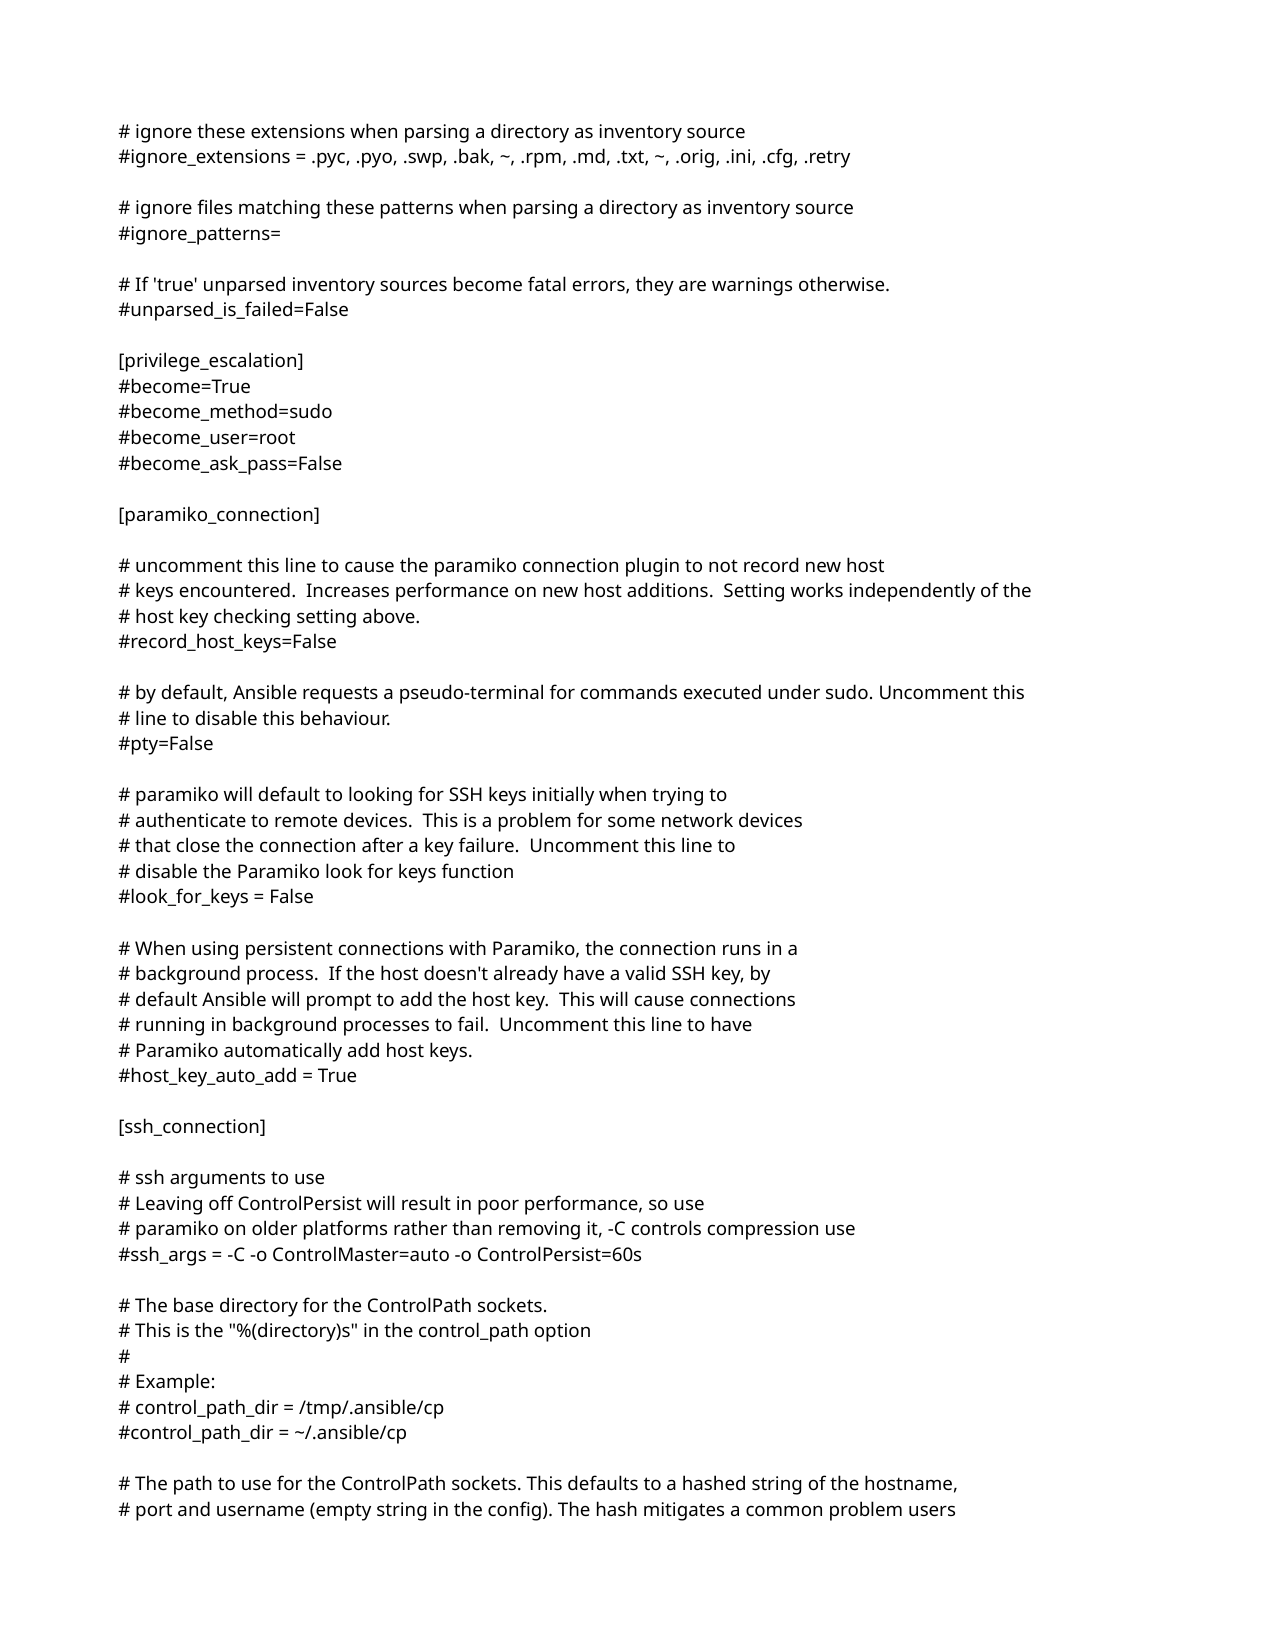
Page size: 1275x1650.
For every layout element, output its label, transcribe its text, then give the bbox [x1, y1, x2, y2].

text # When using persistent connections with Paramiko, the connection runs in a [118, 935, 1157, 960]
text #ignore_extensions = .pyc, .pyo, .swp, .bak, ~, .rpm, .md, .txt, ~, .orig, .ini, .cfg, .retry [118, 144, 1157, 169]
text #host_key_auto_add = True [118, 1062, 1157, 1088]
text # disable the Paramiko look for keys function [118, 858, 1157, 884]
text # line to disable this behaviour. [118, 705, 1157, 731]
text # [118, 1343, 1157, 1369]
text # running in background processes to fail. Uncomment this line to have [118, 1011, 1157, 1037]
text # host key checking setting above. [118, 603, 1157, 628]
text # authenticate to remote devices. This is a problem for some network devices [118, 807, 1157, 833]
text # This is the "%(directory)s" in the control_path option [118, 1318, 1157, 1343]
text # background process. If the host doesn't already have a valid SSH key, by [118, 960, 1157, 986]
text # ignore files matching these patterns when parsing a directory as inventory source [118, 195, 1157, 220]
text #unparsed_is_failed=False [118, 297, 1157, 322]
text # Example: [118, 1369, 1157, 1394]
text #become_method=sudo [118, 399, 1157, 424]
text #become_ask_pass=False [118, 450, 1157, 475]
text # Leaving off ControlPersist will result in poor performance, so use [118, 1190, 1157, 1216]
text # default Ansible will prompt to add the host key. This will cause connections [118, 986, 1157, 1011]
text # that close the connection after a key failure. Uncomment this line to [118, 833, 1157, 858]
text [privilege_escalation] [118, 348, 1157, 373]
text #become_user=root [118, 424, 1157, 450]
text # port and username (empty string in the config). The hash mitigates a common problem users [118, 1496, 1157, 1522]
text # by default, Ansible requests a pseudo-terminal for commands executed under sudo. Uncomment this [118, 679, 1157, 705]
text #pty=False [118, 731, 1157, 756]
text #become=True [118, 373, 1157, 399]
text # paramiko will default to looking for SSH keys initially when trying to [118, 782, 1157, 807]
text #ignore_patterns= [118, 220, 1157, 246]
text #control_path_dir = ~/.ansible/cp [118, 1420, 1157, 1445]
text [ssh_connection] [118, 1113, 1157, 1139]
text # The base directory for the ControlPath sockets. [118, 1292, 1157, 1318]
text # The path to use for the ControlPath sockets. This defaults to a hashed string of the hostname, [118, 1471, 1157, 1496]
text #ssh_args = -C -o ControlMaster=auto -o ControlPersist=60s [118, 1241, 1157, 1267]
text # paramiko on older platforms rather than removing it, -C controls compression use [118, 1216, 1157, 1241]
text # Paramiko automatically add host keys. [118, 1037, 1157, 1062]
text # keys encountered. Increases performance on new host additions. Setting works independently of the [118, 577, 1157, 603]
text [paramiko_connection] [118, 501, 1157, 526]
text # uncomment this line to cause the paramiko connection plugin to not record new host [118, 552, 1157, 577]
text #look_for_keys = False [118, 884, 1157, 909]
text # ssh arguments to use [118, 1164, 1157, 1190]
text # If 'true' unparsed inventory sources become fatal errors, they are warnings otherwise. [118, 271, 1157, 297]
text #record_host_keys=False [118, 628, 1157, 654]
text # control_path_dir = /tmp/.ansible/cp [118, 1394, 1157, 1420]
text # ignore these extensions when parsing a directory as inventory source [118, 118, 1157, 144]
